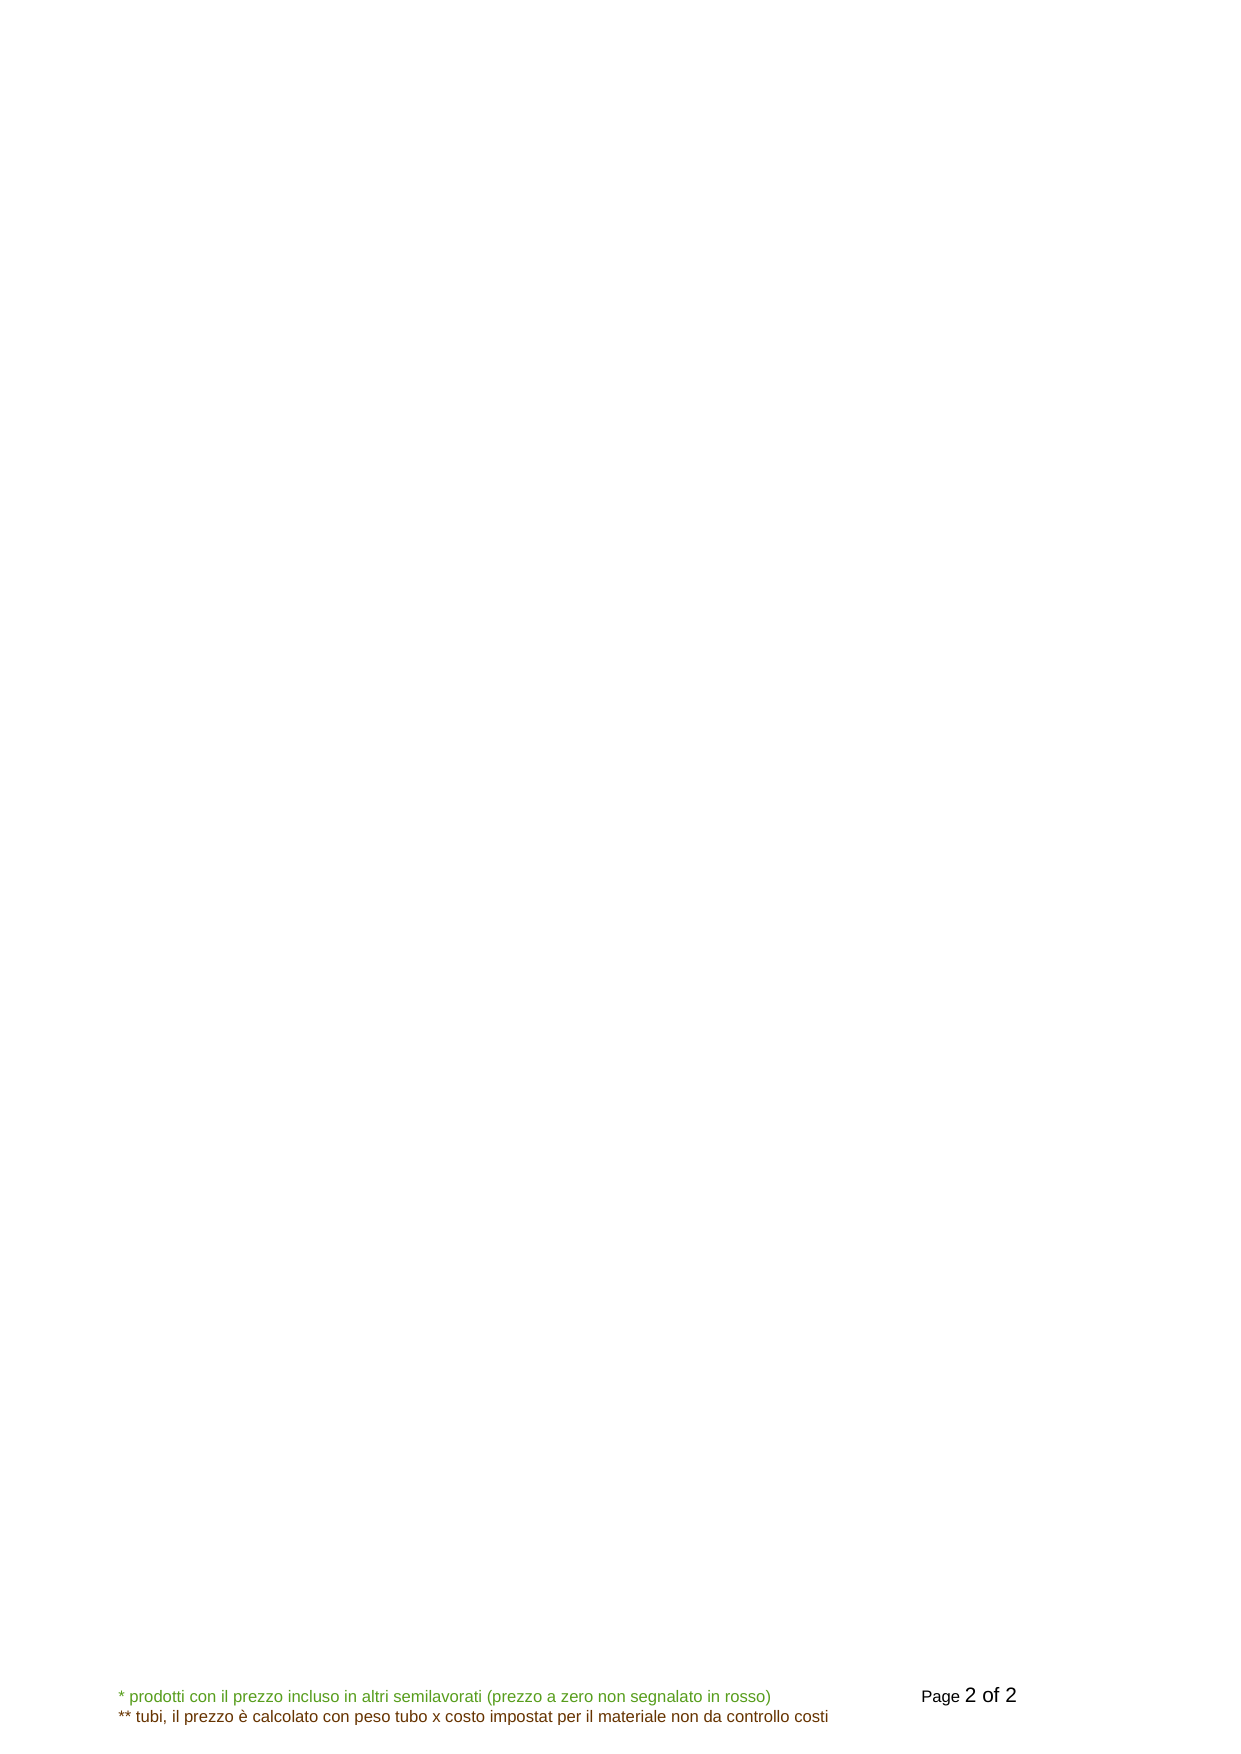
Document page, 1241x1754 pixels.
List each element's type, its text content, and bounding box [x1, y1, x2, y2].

text </for> [118, 29, 1122, 52]
